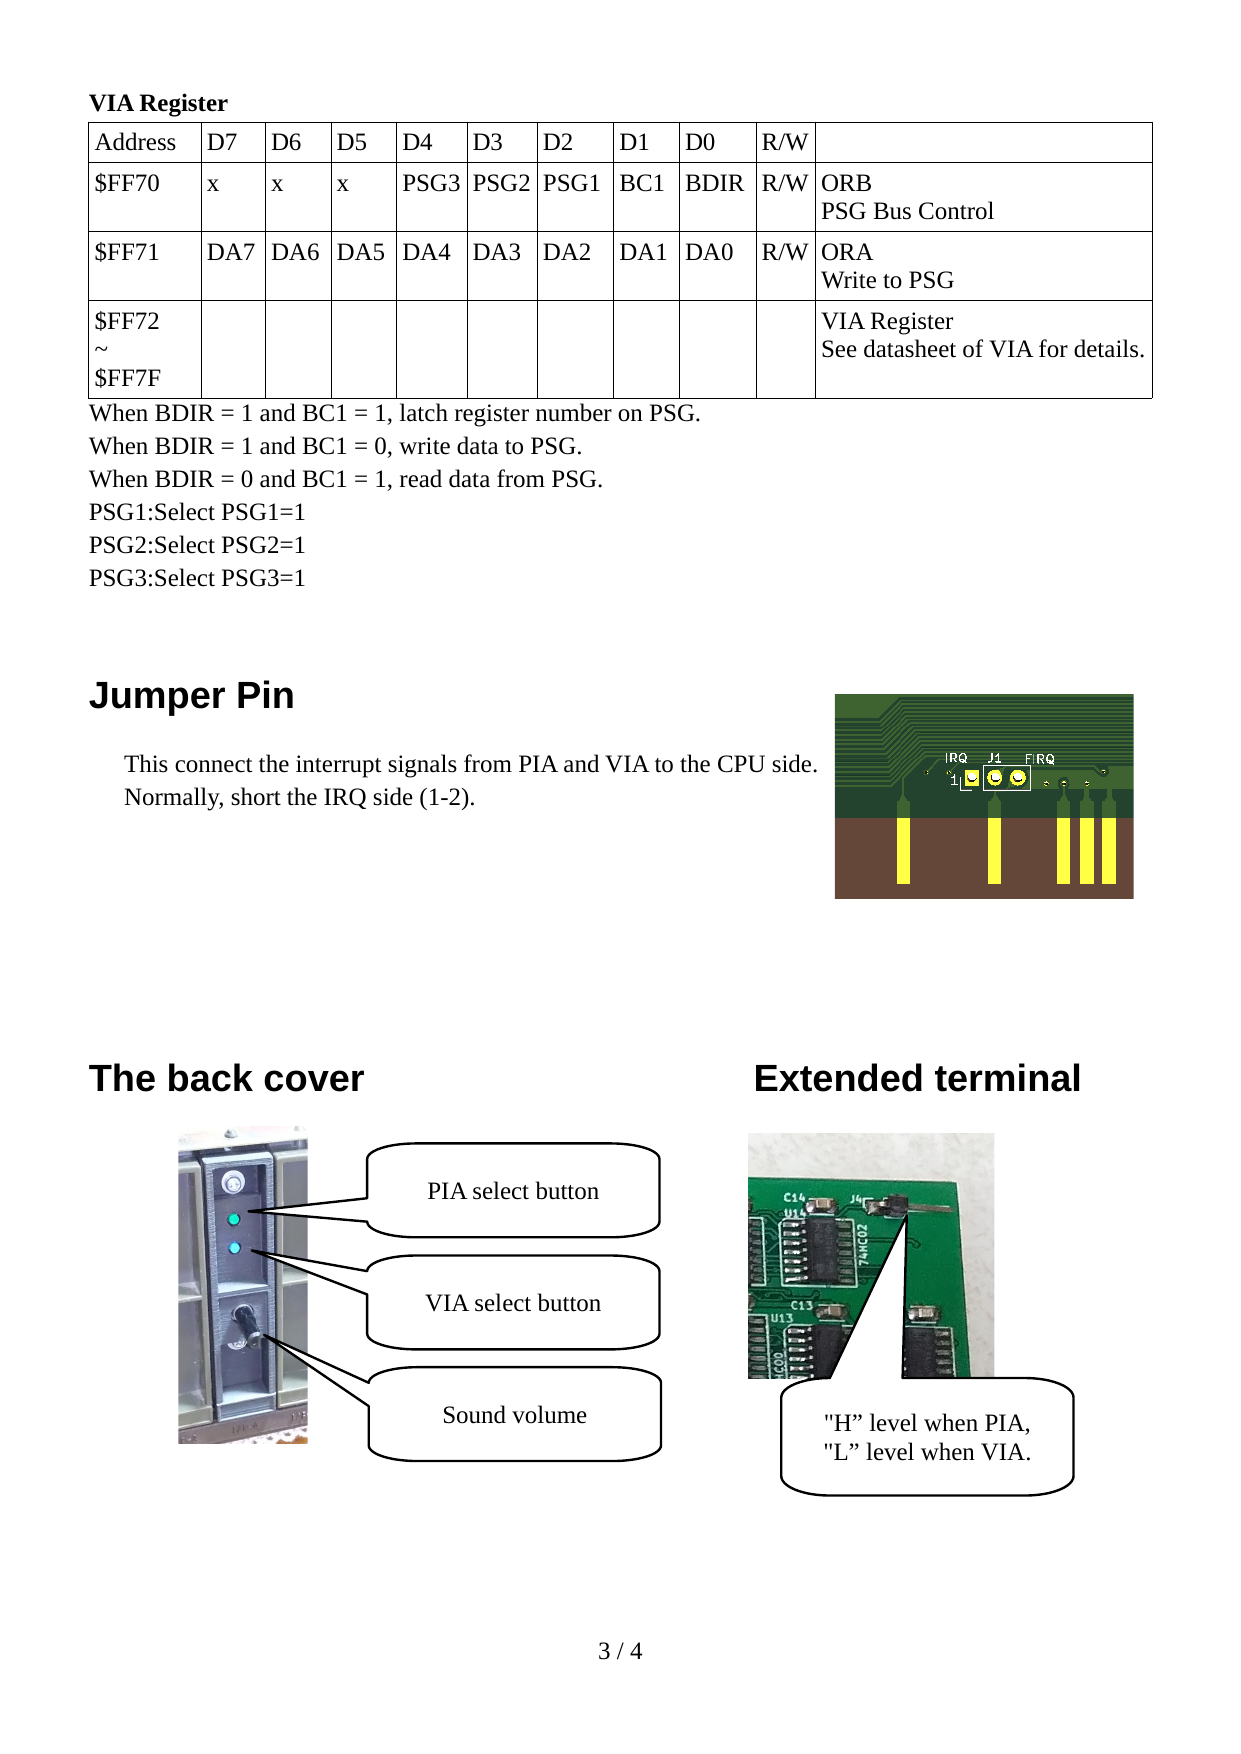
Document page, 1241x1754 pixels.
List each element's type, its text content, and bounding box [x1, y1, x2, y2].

text PSG1:Select PSG1=1 [88, 497, 1152, 526]
table_cell $FF70 [89, 163, 201, 231]
table_cell R/W [757, 163, 815, 231]
picture [178, 1126, 308, 1444]
table_header D6 [266, 123, 331, 162]
table_header D5 [332, 123, 396, 162]
text When BDIR = 1 and BC1 = 0, write data to PSG. [88, 431, 1152, 460]
picture [748, 1133, 995, 1379]
table_header D4 [397, 123, 467, 162]
table_cell R/W [757, 232, 815, 300]
table_cell ORB PSG Bus Control [816, 163, 1152, 231]
table_cell [332, 301, 396, 398]
subtitle The back cover Extended terminal [88, 1056, 1152, 1099]
table_cell PSG1 [538, 163, 613, 231]
table_cell DA4 [397, 232, 467, 300]
table_cell BC1 [614, 163, 679, 231]
table_cell PSG3 [397, 163, 467, 231]
table_cell x [202, 163, 265, 231]
table_cell BDIR [680, 163, 756, 231]
table_cell PSG2 [468, 163, 537, 231]
table_header D0 [680, 123, 756, 162]
text Normally, short the IRQ side (1-2). [88, 782, 834, 811]
text PSG2:Select PSG2=1 [88, 530, 1152, 559]
table_header R/W [757, 123, 815, 162]
table_cell DA3 [468, 232, 537, 300]
table_header Address [89, 123, 201, 162]
table_cell [266, 301, 331, 398]
table_cell DA6 [266, 232, 331, 300]
table_cell [680, 301, 756, 398]
text When BDIR = 1 and BC1 = 1, latch register number on PSG. [88, 399, 1152, 427]
table_cell DA1 [614, 232, 679, 300]
table_header [816, 123, 1152, 162]
table_cell DA5 [332, 232, 396, 300]
table_header D7 [202, 123, 265, 162]
picture [834, 694, 1134, 921]
table_header D1 [614, 123, 679, 162]
table_header D2 [538, 123, 613, 162]
table_cell [397, 301, 467, 398]
table_cell x [332, 163, 396, 231]
table_cell [614, 301, 679, 398]
text PSG3:Select PSG3=1 [88, 563, 1152, 592]
table_cell VIA Register See datasheet of VIA for details. [816, 301, 1152, 398]
table_cell $FF71 [89, 232, 201, 300]
table_cell DA0 [680, 232, 756, 300]
text When BDIR = 0 and BC1 = 1, read data from PSG. [88, 464, 1152, 493]
table_cell DA2 [538, 232, 613, 300]
table_cell [468, 301, 537, 398]
table_cell x [266, 163, 331, 231]
table_header D3 [468, 123, 537, 162]
table_cell DA7 [202, 232, 265, 300]
table_cell [757, 301, 815, 398]
table_cell [202, 301, 265, 398]
text VIA Register [88, 88, 1152, 117]
table_cell [538, 301, 613, 398]
table_cell ORA Write to PSG [816, 232, 1152, 300]
subtitle Jumper Pin [88, 673, 1152, 716]
text This connect the interrupt signals from PIA and VIA to the CPU side. [88, 749, 834, 778]
table_cell $FF72 ~ $FF7F [89, 301, 201, 398]
